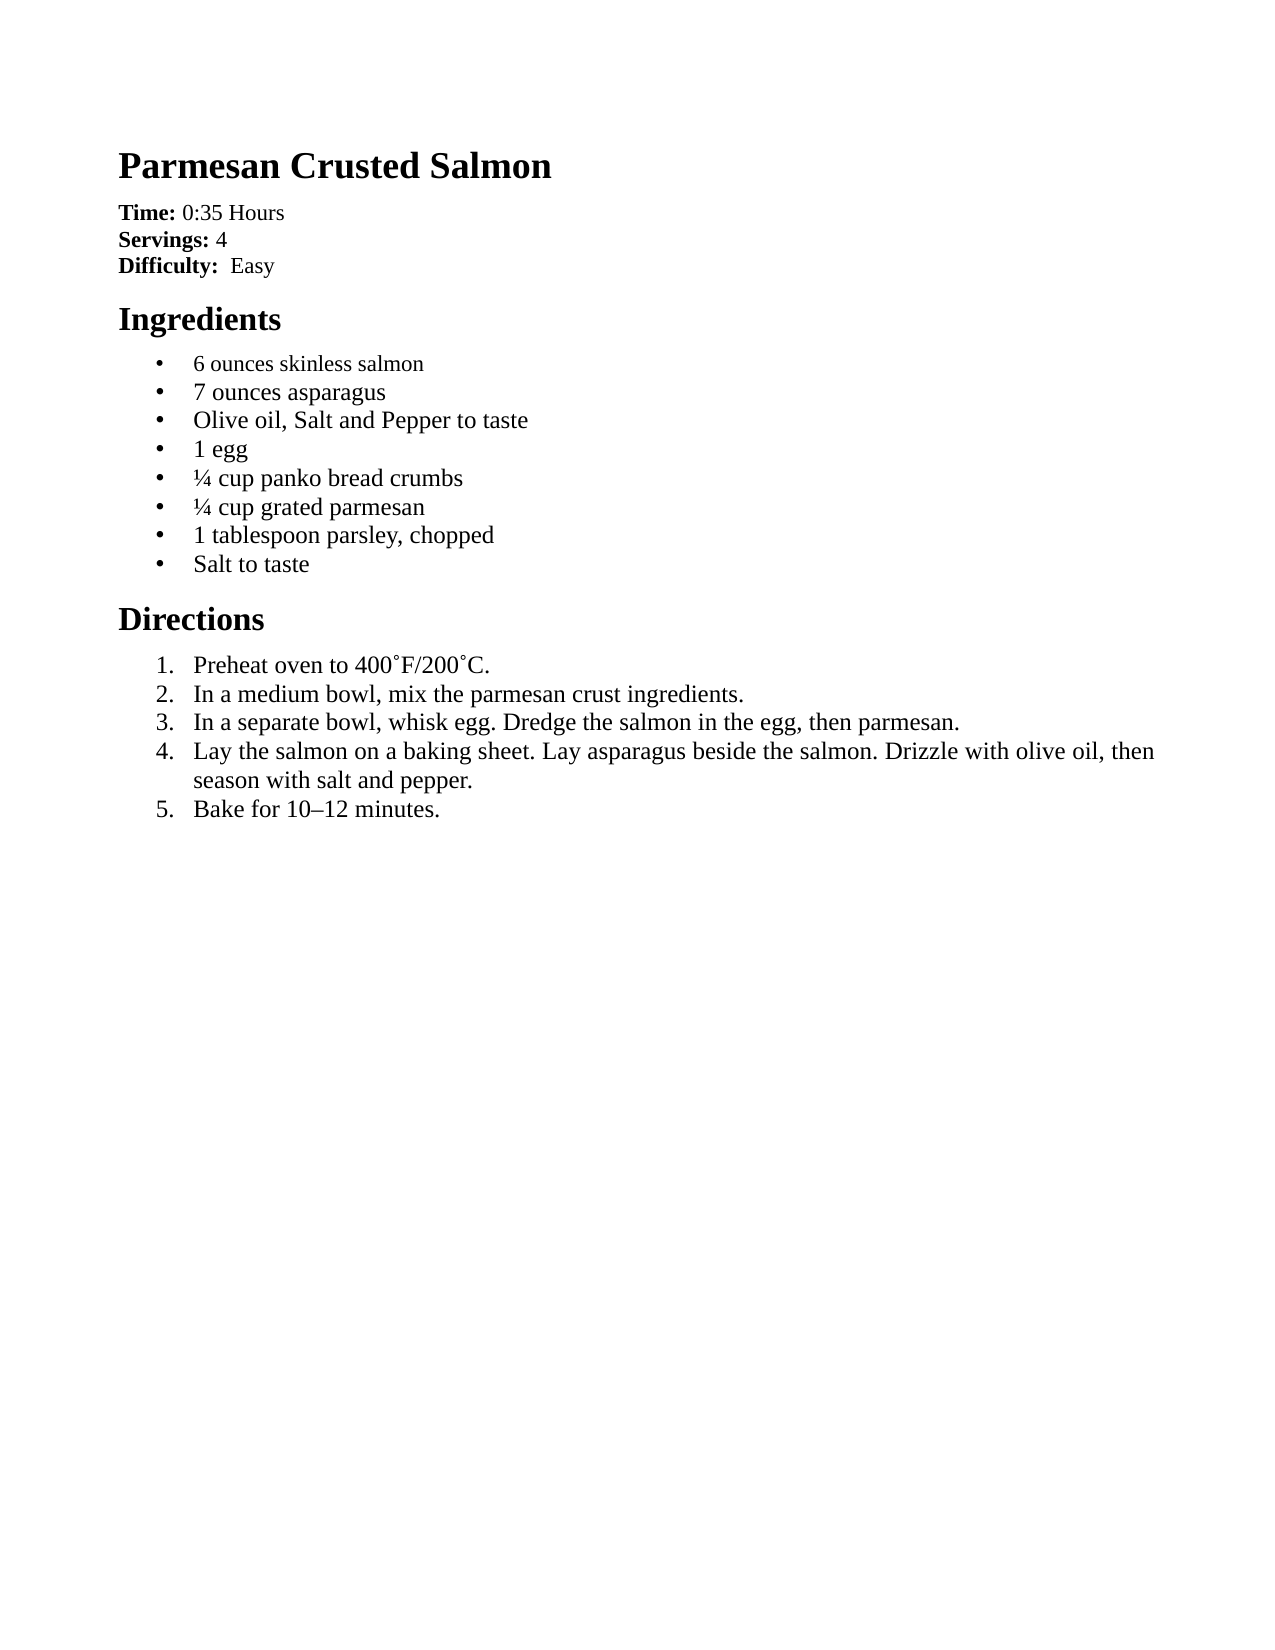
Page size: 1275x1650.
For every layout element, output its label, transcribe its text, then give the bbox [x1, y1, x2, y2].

subtitle Parmesan Crusted Salmon [118, 143, 1157, 187]
list Bake for 10–12 minutes. [156, 794, 1157, 822]
list 6 ounces skinless salmon [156, 350, 1157, 377]
list 1 tablespoon parsley, chopped [156, 520, 1157, 549]
list ¼ cup panko bread crumbs [156, 463, 1157, 492]
list Preheat oven to 400˚F/200˚C. [156, 650, 1157, 679]
list Salt to taste [156, 549, 1157, 578]
list 7 ounces asparagus [156, 377, 1157, 405]
list 1 egg [156, 434, 1157, 463]
list ¼ cup grated parmesan [156, 492, 1157, 520]
list Olive oil, Salt and Pepper to taste [156, 405, 1157, 434]
subtitle Ingredients [118, 299, 1157, 338]
text Time: 0:35 Hours [118, 199, 1157, 226]
list In a medium bowl, mix the parmesan crust ingredients. [156, 679, 1157, 707]
text Difficulty: Easy [118, 252, 1157, 278]
text Servings: 4 [118, 226, 1157, 252]
list Lay the salmon on a baking sheet. Lay asparagus beside the salmon. Drizzle with olive oil, then season with salt and pepper. [156, 736, 1157, 794]
subtitle Directions [118, 599, 1157, 637]
list In a separate bowl, whisk egg. Dredge the salmon in the egg, then parmesan. [156, 707, 1157, 736]
